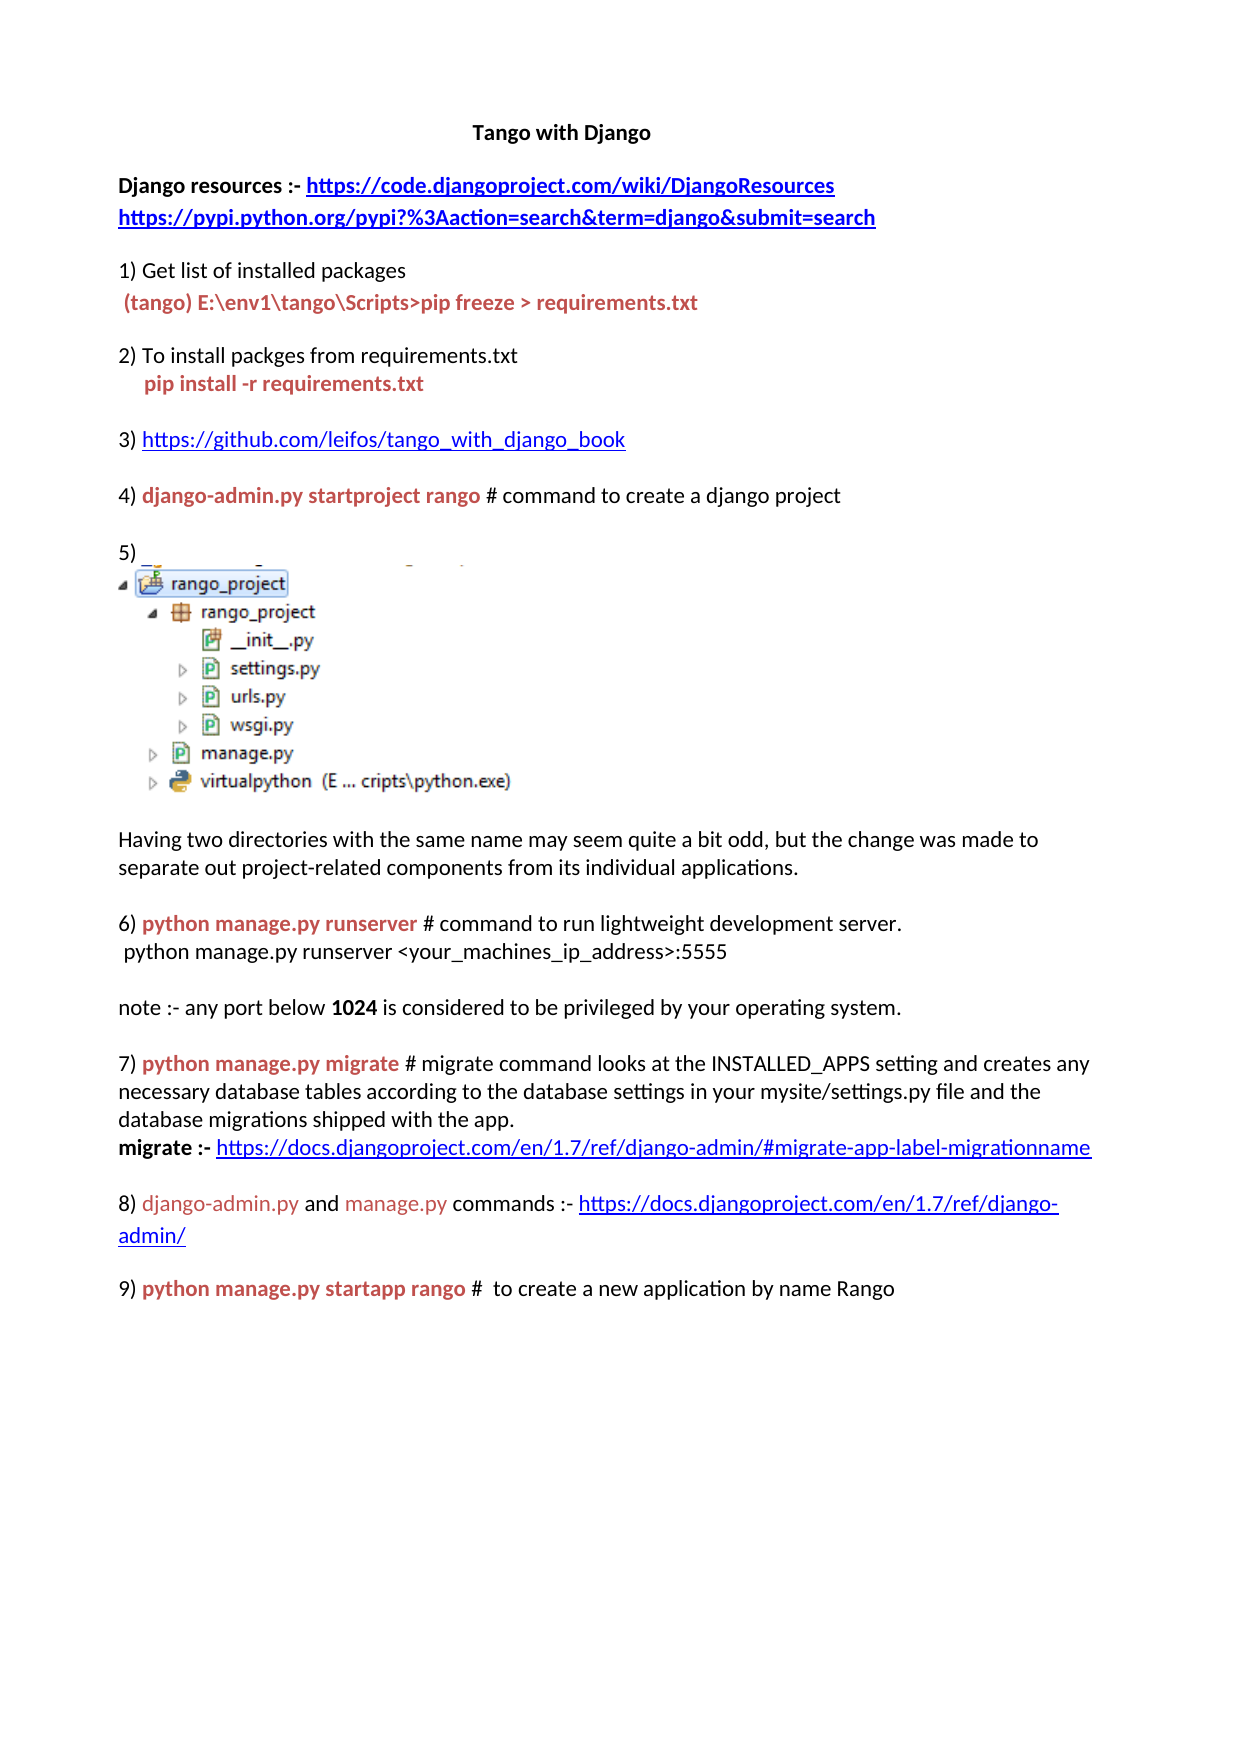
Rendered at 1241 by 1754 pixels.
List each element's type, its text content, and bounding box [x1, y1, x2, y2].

text note :- any port below 1024 is considered to be privileged by your operating system. [118, 993, 1122, 1021]
text Having two directories with the same name may seem quite a bit odd, but the change was made to separate out project-related components from its individual applications. [118, 825, 1122, 881]
text 5) [118, 538, 1122, 566]
text 6) python manage.py runserver # command to run lightweight development server. [118, 909, 1122, 937]
text 1) Get list of installed packages (tango) E:\env1\tango\Scripts>pip freeze > requirements.txt [118, 256, 1122, 317]
text 2) To install packges from requirements.txt [118, 342, 1122, 369]
text migrate :- https://docs.djangoproject.com/en/1.7/ref/django-admin/#migrate-app-label-migrationname [118, 1133, 1122, 1161]
text 7) python manage.py migrate # migrate command looks at the INSTALLED_APPS setting and creates any necessary database tables according to the database settings in your mysite/settings.py file and the database migrations shipped with the app. [118, 1049, 1122, 1133]
text python manage.py runserver <your_machines_ip_address>:5555 [118, 937, 1122, 965]
text Tango with Django [118, 118, 1122, 146]
text 4) django-admin.py startproject rango # command to create a django project [118, 482, 1122, 510]
text 3) https://github.com/leifos/tango_with_django_book [118, 426, 1122, 454]
text 9) python manage.py startapp rango # to create a new application by name Rango [118, 1274, 1122, 1302]
text 8) django-admin.py and manage.py commands :- https://docs.djangoproject.com/en/1.7/ref/django-admin/ [118, 1189, 1122, 1249]
text Django resources :- https://code.djangoproject.com/wiki/DjangoResources https://pypi.python.org/pypi?%3Aaction=search&term=django&submit=search [118, 171, 1122, 231]
text pip install -r requirements.txt [118, 369, 1122, 398]
